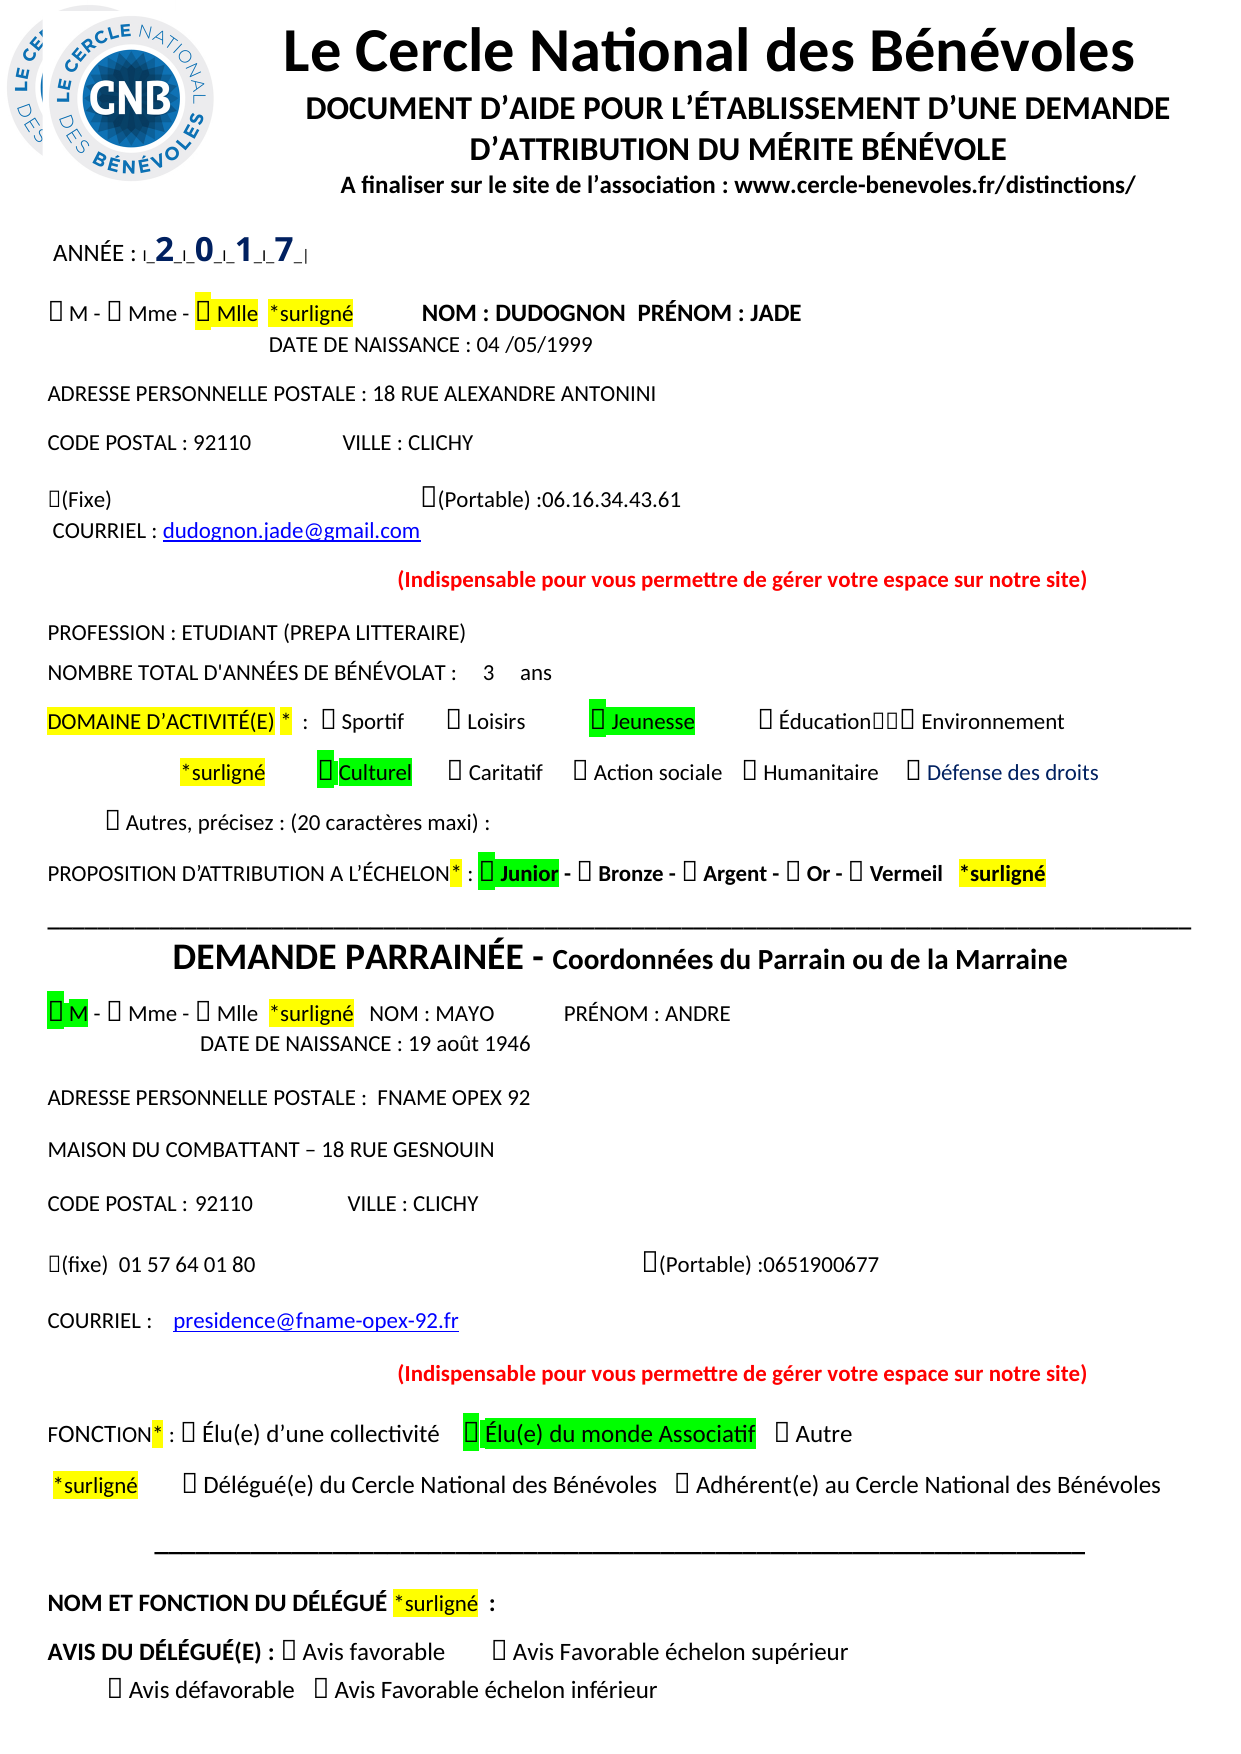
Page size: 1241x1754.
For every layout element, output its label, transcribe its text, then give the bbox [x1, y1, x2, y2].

text COURRIEL : presidence@fname-opex-92.fr [47, 1306, 1193, 1334]
text (fixe) 01 57 64 01 80 (Portable) :0651900677 [47, 1242, 1193, 1281]
text COURRIEL : dudognon.jade@gmail.com [47, 516, 1193, 544]
text  M -  Mme -  Mlle *surligné NOM : MAYO PRÉNOM : ANDRE DATE DE NAISSANCE : 19 août 1946 [47, 991, 1193, 1058]
text ____________________________________________________________________________________________ [47, 902, 1193, 933]
text NOMBRE TOTAL D'ANNÉES DE BÉNÉVOLAT : 3 ans [47, 658, 1193, 687]
text  Autres, précisez : (20 caractères maxi) : [47, 801, 1193, 839]
text PROPOSITION D’ATTRIBUTION A L’ÉCHELON* :  Junior -  Bronze -  Argent -  Or -  Vermeil *surligné [47, 852, 1193, 890]
text (Indispensable pour vous permettre de gérer votre espace sur notre site) [47, 565, 1193, 593]
list *surligné  Culturel  Caritatif  Action sociale  Humanitaire  Défense des droits [165, 750, 1193, 788]
text CODE POSTAL : 92110 VILLE : CLICHY [47, 428, 1193, 456]
text ADRESSE PERSONNELLE POSTALE : FNAME OPEX 92 [47, 1083, 1193, 1111]
text MAISON DU COMBATTANT – 18 RUE GESNOUIN [47, 1136, 1193, 1164]
text DOMAINE D’ACTIVITÉ(E) * :  Sportif  Loisirs  Jeunesse  Éducation Environnement [47, 699, 1193, 737]
picture [0, 0, 219, 189]
text ____________________________________________________________________ [47, 1514, 1193, 1559]
text (Fixe) (Portable) :06.16.34.43.61 [47, 476, 1193, 516]
text DEMANDE PARRAINÉE - Coordonnées du Parrain ou de la Marraine [47, 933, 1193, 979]
text FONCTION* :  Élu(e) d’une collectivité  Élu(e) du monde Associatif  Autre [47, 1412, 1193, 1451]
text AVIS DU DÉLÉGUÉ(E) :  Avis favorable  Avis Favorable échelon supérieur [47, 1630, 1193, 1668]
text ADRESSE PERSONNELLE POSTALE : 18 RUE ALEXANDRE ANTONINI [47, 379, 1193, 407]
text (Indispensable pour vous permettre de gérer votre espace sur notre site) [47, 1359, 1193, 1387]
text NOM ET FONCTION DU DÉLÉGUÉ *surligné : [47, 1587, 1193, 1617]
text CODE POSTAL : 92110 VILLE : CLICHY [47, 1189, 1193, 1217]
text  M -  Mme -  Mlle *surligné NOM : DUDOGNON PRÉNOM : JADE DATE DE NAISSANCE : 04 /05/1999 [47, 292, 1193, 358]
list  Avis défavorable  Avis Favorable échelon inférieur [106, 1668, 1193, 1707]
text *surligné  Délégué(e) du Cercle National des Bénévoles  Adhérent(e) au Cercle National des Bénévoles [47, 1463, 1193, 1502]
text ANNÉE : I_2_I_0_I_1_I_7_| [47, 225, 1193, 271]
text PROFESSION : ETUDIANT (PREPA LITTERAIRE) [47, 618, 1193, 646]
